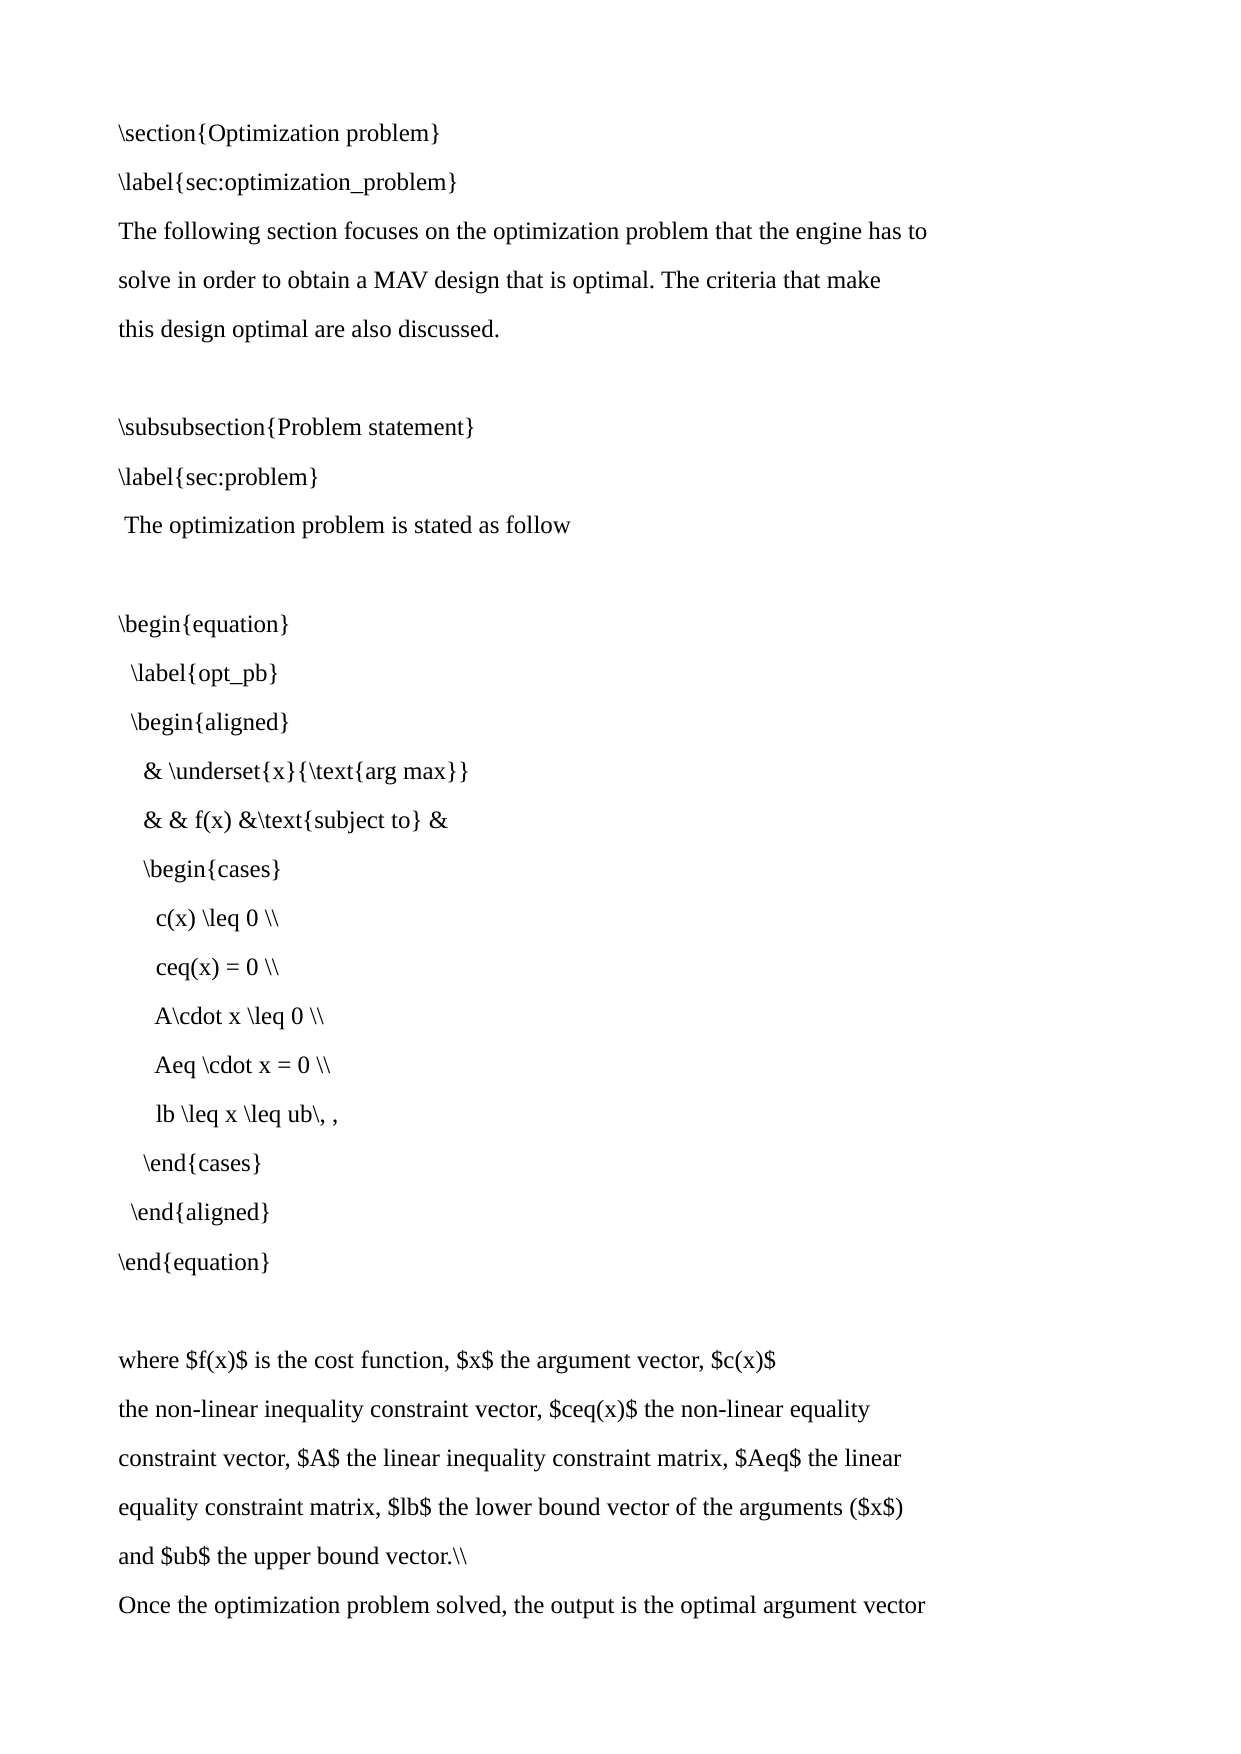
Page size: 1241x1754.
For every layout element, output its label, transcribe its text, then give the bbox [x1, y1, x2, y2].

text solve in order to obtain a MAV design that is optimal. The criteria that make [118, 265, 1122, 294]
text \section{Optimization problem} [118, 118, 1122, 147]
text A\cdot x \leq 0 \\ [118, 1001, 1122, 1030]
text constraint vector, $A$ the linear inequality constraint matrix, $Aeq$ the linear [118, 1443, 1122, 1472]
text c(x) \leq 0 \\ [118, 903, 1122, 932]
text \label{sec:problem} [118, 462, 1122, 490]
text Aeq \cdot x = 0 \\ [118, 1050, 1122, 1079]
text \begin{equation} [118, 609, 1122, 637]
text this design optimal are also discussed. [118, 314, 1122, 343]
text ceq(x) = 0 \\ [118, 952, 1122, 981]
text where $f(x)$ is the cost function, $x$ the argument vector, $c(x)$ [118, 1345, 1122, 1373]
text & & f(x) &\text{subject to} & [118, 805, 1122, 834]
text \subsubsection{Problem statement} [118, 412, 1122, 441]
text and $ub$ the upper bound vector.\\ [118, 1541, 1122, 1570]
text \label{opt_pb} [118, 658, 1122, 687]
text \begin{cases} [118, 854, 1122, 883]
text \end{cases} [118, 1148, 1122, 1177]
text \end{aligned} [118, 1197, 1122, 1226]
text Once the optimization problem solved, the output is the optimal argument vector [118, 1590, 1122, 1619]
text The following section focuses on the optimization problem that the engine has to [118, 216, 1122, 245]
text & \underset{x}{\text{arg max}} [118, 756, 1122, 785]
text The optimization problem is stated as follow [118, 511, 1122, 539]
text \label{sec:optimization_problem} [118, 167, 1122, 196]
text lb \leq x \leq ub\, , [118, 1099, 1122, 1128]
text \end{equation} [118, 1247, 1122, 1275]
text the non-linear inequality constraint vector, $ceq(x)$ the non-linear equality [118, 1394, 1122, 1422]
text \begin{aligned} [118, 707, 1122, 736]
text equality constraint matrix, $lb$ the lower bound vector of the arguments ($x$) [118, 1492, 1122, 1521]
